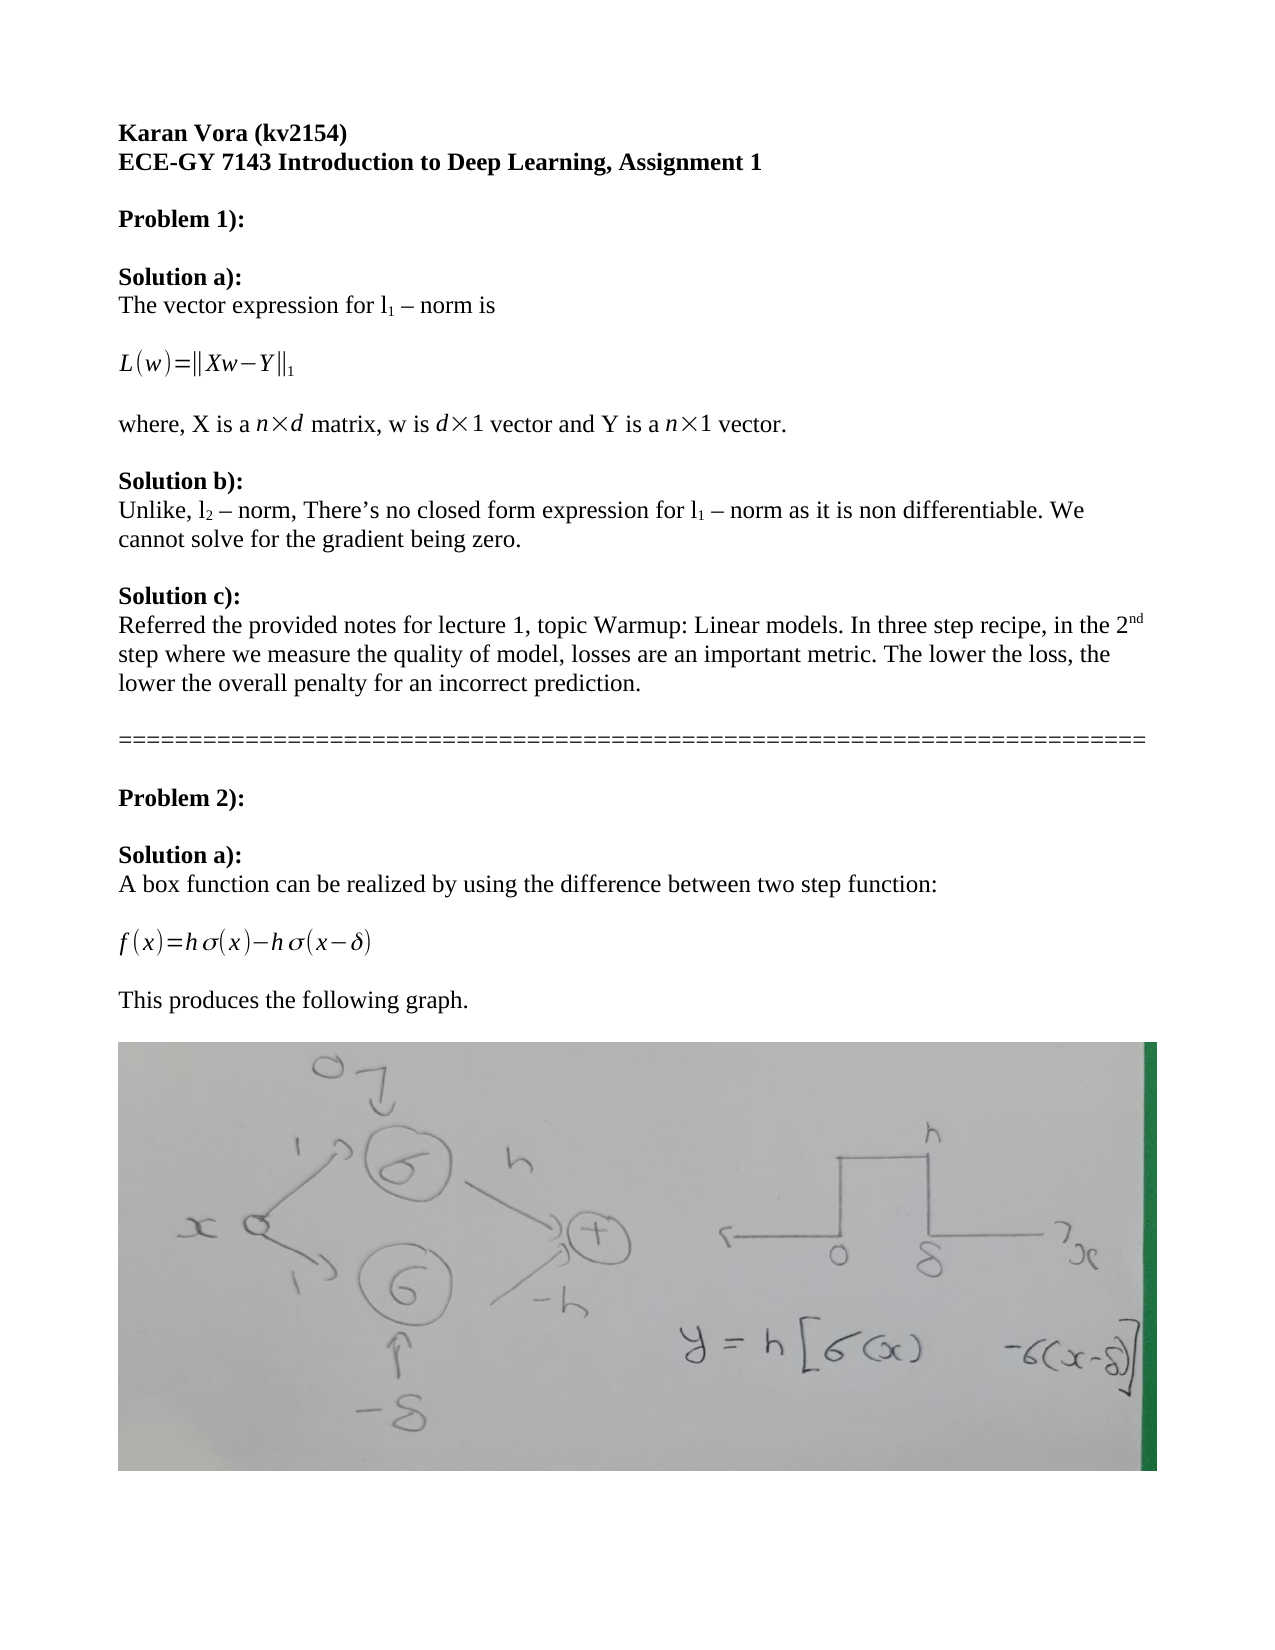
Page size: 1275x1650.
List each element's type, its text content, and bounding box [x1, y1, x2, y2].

text Solution a): [118, 840, 1157, 869]
text ECE-GY 7143 Introduction to Deep Learning, Assignment 1 [118, 147, 1157, 176]
text Karan Vora (kv2154) [118, 118, 1157, 147]
text Solution a): [118, 262, 1157, 291]
text This produces the following graph. [118, 985, 1157, 1014]
text Problem 1): [118, 204, 1157, 233]
text Solution b): [118, 466, 1157, 495]
text Referred the provided notes for lecture 1, topic Warmup: Linear models. In three step recipe, in the 2nd step where we measure the quality of model, losses are an important metric. The lower the loss, the lower the overall penalty for an incorrect prediction. [118, 610, 1157, 696]
text Unlike, l2 – norm, There’s no closed form expression for l1 – norm as it is non differentiable. We cannot solve for the gradient being zero. [118, 495, 1157, 553]
text The vector expression for l1 – norm is [118, 291, 1157, 319]
text Problem 2): [118, 783, 1157, 811]
text ========================================================================= [118, 725, 1157, 754]
text A box function can be realized by using the difference between two step function: [118, 869, 1157, 898]
text where, X is a matrix, w is vector and Y is a vector. [118, 409, 1157, 438]
picture [118, 1042, 1157, 1471]
text Solution c): [118, 581, 1157, 610]
